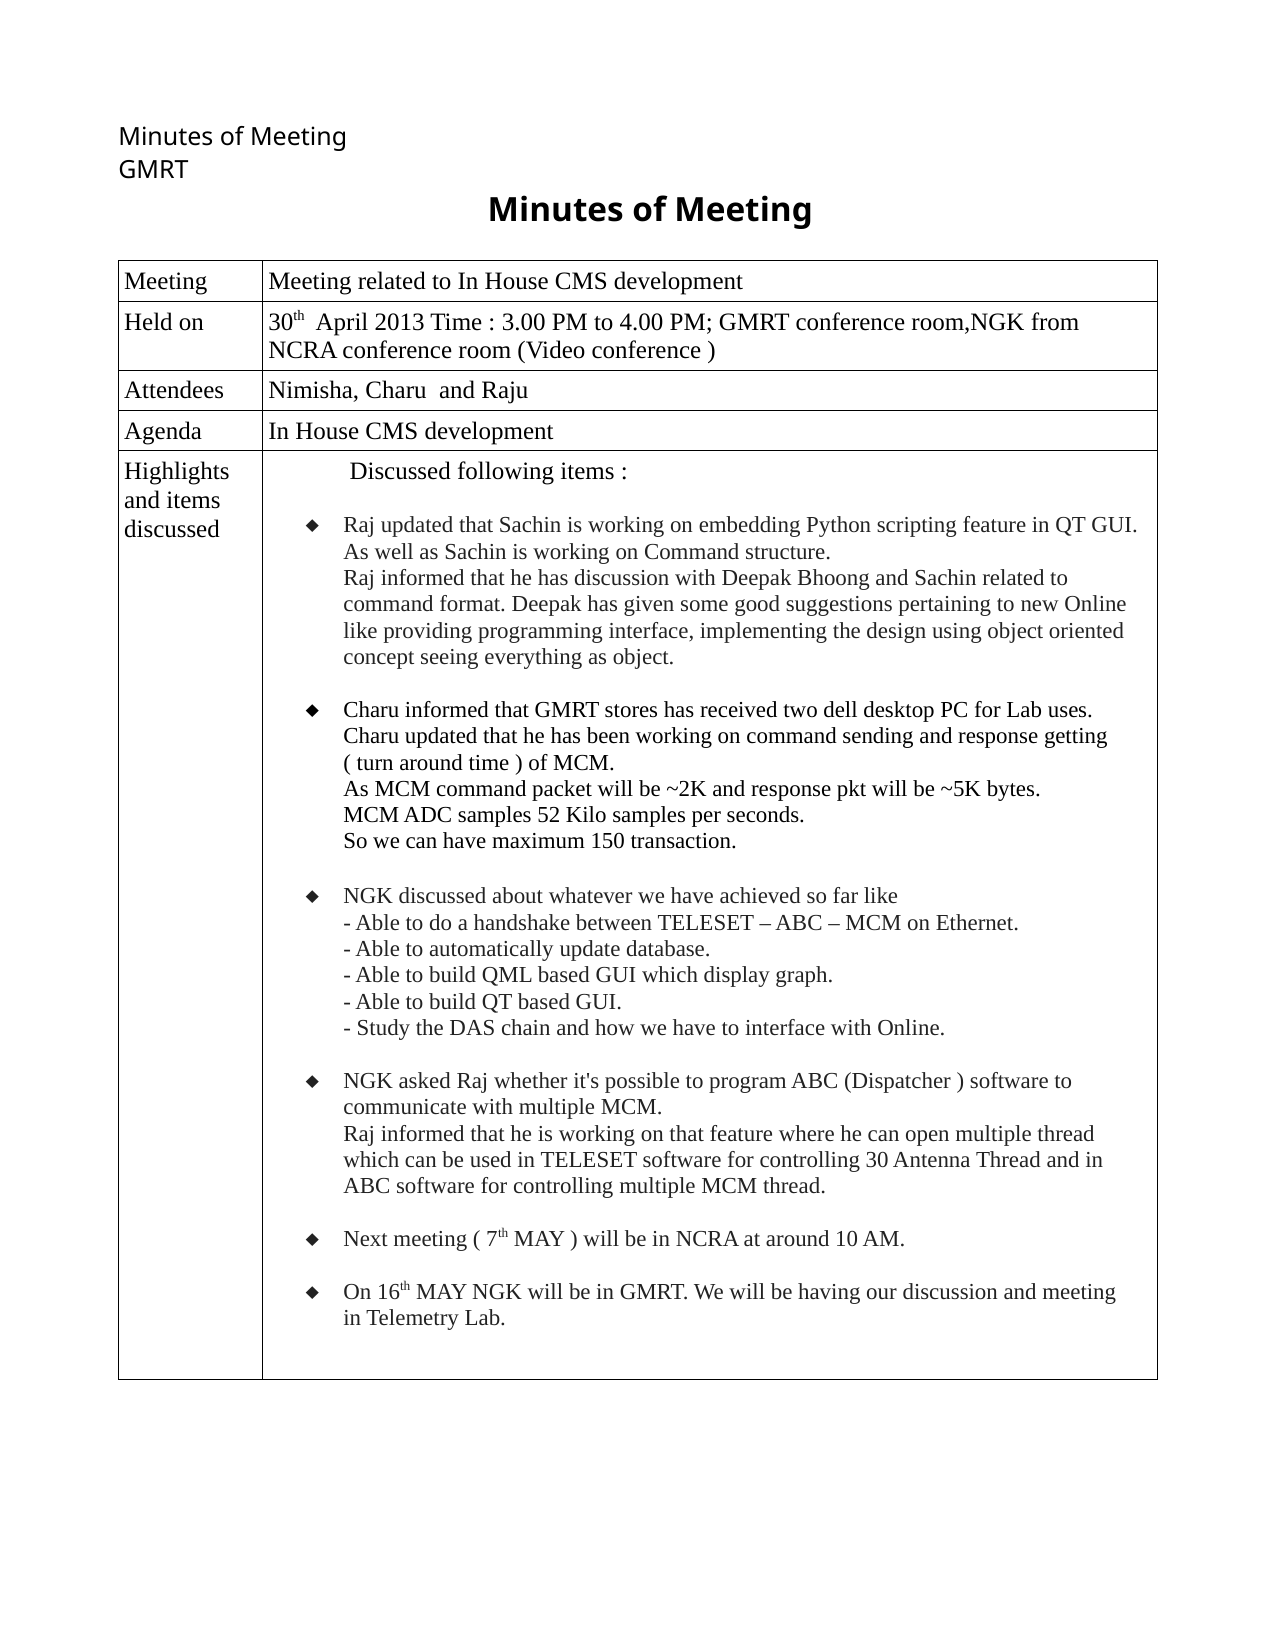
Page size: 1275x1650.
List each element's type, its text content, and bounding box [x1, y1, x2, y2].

table_cell Highlights and items discussed [119, 451, 262, 1379]
table_cell Held on [119, 302, 262, 370]
table_cell Nimisha, Charu and Raju [263, 371, 1157, 410]
table_cell Attendees [119, 371, 262, 410]
text GMRT [118, 152, 1157, 186]
table_cell Discussed following items : Raj updated that Sachin is working on embedding Python scripting feature in QT GUI. As well as Sachin is working on Command structure. Raj informed that he has discussion with Deepak Bhoong and Sachin related to command format. Deepak has given some good suggestions pertaining to new Online like providing programming interface, implementing the design using object oriented concept seeing everything as object. Charu informed that GMRT stores has received two dell desktop PC for Lab uses. Charu updated that he has been working on command sending and response getting ( turn around time ) of MCM. As MCM command packet will be ~2K and response pkt will be ~5K bytes. MCM ADC samples 52 Kilo samples per seconds. So we can have maximum 150 transaction. NGK discussed about whatever we have achieved so far like - Able to do a handshake between TELESET – ABC – MCM on Ethernet. - Able to automatically update database. - Able to build QML based GUI which display graph. - Able to build QT based GUI. - Study the DAS chain and how we have to interface with Online. NGK asked Raj whether it's possible to program ABC (Dispatcher ) software to communicate with multiple MCM. Raj informed that he is working on that feature where he can open multiple thread which can be used in TELESET software for controlling 30 Antenna Thread and in ABC software for controlling multiple MCM thread. Next meeting ( 7th MAY ) will be in NCRA at around 10 AM. On 16th MAY NGK will be in GMRT. We will be having our discussion and meeting in Telemetry Lab. [263, 451, 1157, 1379]
table_cell Agenda [119, 411, 262, 450]
table_cell In House CMS development [263, 411, 1157, 450]
table_cell 30th April 2013 Time : 3.00 PM to 4.00 PM; GMRT conference room,NGK from NCRA conference room (Video conference ) [263, 302, 1157, 370]
text Minutes of Meeting [118, 186, 1157, 232]
table_header Meeting [119, 261, 262, 301]
table_header Meeting related to In House CMS development [263, 261, 1157, 301]
text Minutes of Meeting [118, 118, 1157, 152]
